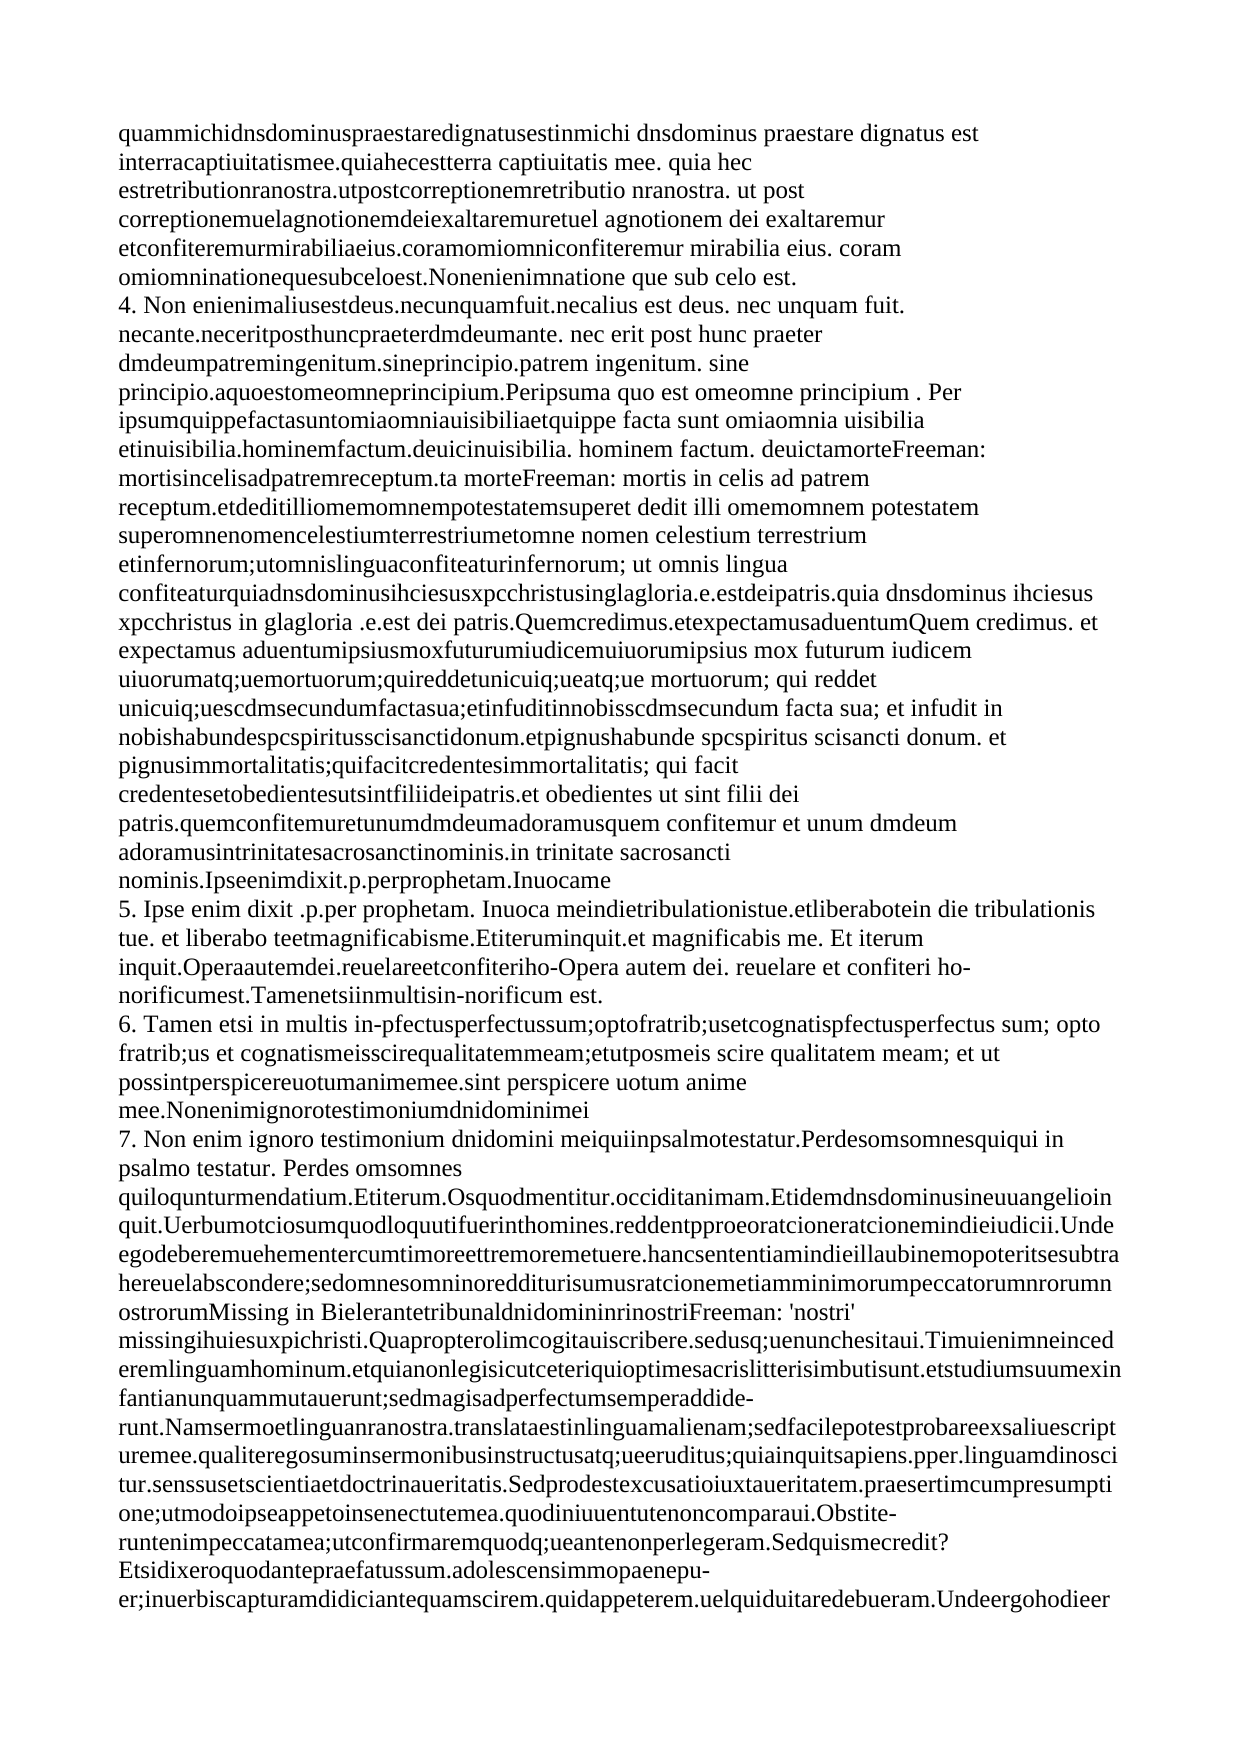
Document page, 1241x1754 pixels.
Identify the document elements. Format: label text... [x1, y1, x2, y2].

text 7. Non enim ignoro testimonium dnidomini meiquiinpsalmotestatur.Perdesomsomnesquiqui in psalmo testatur. Perdes omsomnes quiloqunturmendatium.Etiterum.Osquodmentitur.occiditanimam.Etidemdnsdominusineuuangelioinquit.Uerbumotciosumquodloquutifuerinthomines.reddentpproeoratcioneratcionemindieiudicii.Undeegodeberemuehementercumtimoreettremoremetuere.hancsententiamindieillaubinemopoteritsesubtrahereuelabscondere;sedomnesomninoredditurisumusratcionemetiamminimorumpeccatorumnrorumnostrorumMissing in BielerantetribunaldnidomininrinostriFreeman: 'nostri' missingihuiesuxpichristi.Quapropterolimcogitauiscribere.sedusq;uenunchesitaui.Timuienimneincederemlinguamhominum.etquianonlegisicutceteriquioptimesacrislitterisimbutisunt.etstudiumsuumexinfantianunquammutauerunt;sedmagisadperfectumsemperaddide-runt.Namsermoetlinguanranostra.translataestinlinguamalienam;sedfacilepotestprobareexsaliuescripturemee.qualiteregosuminsermonibusinstructusatq;ueeruditus;quiainquitsapiens.pper.linguamdinoscitur.senssusetscientiaetdoctrinaueritatis.Sedprodestexcusatioiuxtaueritatem.praesertimcumpresumptione;utmodoipseappetoinsenectutemea.quodiniuuentutenoncomparaui.Obstite-runtenimpeccatamea;utconfirmaremquodq;ueantenonperlegeram.Sedquismecredit?Etsidixeroquodantepraefatussum.adolescensimmopaenepu-er;inuerbiscapturamdidiciantequamscirem.quidappeterem.uelquiduitaredebueram.Undeergohodieer [118, 1124, 1122, 1613]
text 4. Non enienimaliusestdeus.necunquamfuit.necalius est deus. nec unquam fuit. necante.neceritposthuncpraeterdmdeumante. nec erit post hunc praeter dmdeumpatremingenitum.sineprincipio.patrem ingenitum. sine principio.aquoestomeomneprincipium.Peripsuma quo est omeomne principium . Per ipsumquippefactasuntomiaomniauisibiliaetquippe facta sunt omiaomnia uisibilia etinuisibilia.hominemfactum.deuicinuisibilia. hominem factum. deuictamorteFreeman: mortisincelisadpatremreceptum.ta morteFreeman: mortis in celis ad patrem receptum.etdeditilliomemomnempotestatemsuperet dedit illi omemomnem potestatem superomnenomencelestiumterrestriumetomne nomen celestium terrestrium etinfernorum;utomnislinguaconfiteaturinfernorum; ut omnis lingua confiteaturquiadnsdominusihciesusxpcchristusinglagloria.e.estdeipatris.quia dnsdominus ihciesus xpcchristus in glagloria .e.est dei patris.Quemcredimus.etexpectamusaduentumQuem credimus. et expectamus aduentumipsiusmoxfuturumiudicemuiuorumipsius mox futurum iudicem uiuorumatq;uemortuorum;quireddetunicuiq;ueatq;ue mortuorum; qui reddet unicuiq;uescdmsecundumfactasua;etinfuditinnobisscdmsecundum facta sua; et infudit in nobishabundespcspiritusscisanctidonum.etpignushabunde spcspiritus scisancti donum. et pignusimmortalitatis;quifacitcredentesimmortalitatis; qui facit credentesetobedientesutsintfiliideipatris.et obedientes ut sint filii dei patris.quemconfitemuretunumdmdeumadoramusquem confitemur et unum dmdeum adoramusintrinitatesacrosanctinominis.in trinitate sacrosancti nominis.Ipseenimdixit.p.perprophetam.Inuocame [118, 291, 1122, 894]
text 5. Ipse enim dixit .p.per prophetam. Inuoca meindietribulationistue.etliberabotein die tribulationis tue. et liberabo teetmagnificabisme.Etiteruminquit.et magnificabis me. Et iterum inquit.Operaautemdei.reuelareetconfiteriho-Opera autem dei. reuelare et confiteri ho-norificumest.Tamenetsiinmultisin-norificum est. [118, 894, 1122, 1009]
text 6. Tamen etsi in multis in-pfectusperfectussum;optofratrib;usetcognatispfectusperfectus sum; opto fratrib;us et cognatismeisscirequalitatemmeam;etutposmeis scire qualitatem meam; et ut possintperspicereuotumanimemee.sint perspicere uotum anime mee.Nonenimignorotestimoniumdnidominimei [118, 1009, 1122, 1124]
text quammichidnsdominuspraestaredignatusestinmichi dnsdominus praestare dignatus est interracaptiuitatismee.quiahecestterra captiuitatis mee. quia hec estretributionranostra.utpostcorreptionemretributio nranostra. ut post correptionemuelagnotionemdeiexaltaremuretuel agnotionem dei exaltaremur etconfiteremurmirabiliaeius.coramomiomniconfiteremur mirabilia eius. coram omiomninationequesubceloest.Nonenienimnatione que sub celo est. [118, 118, 1122, 291]
